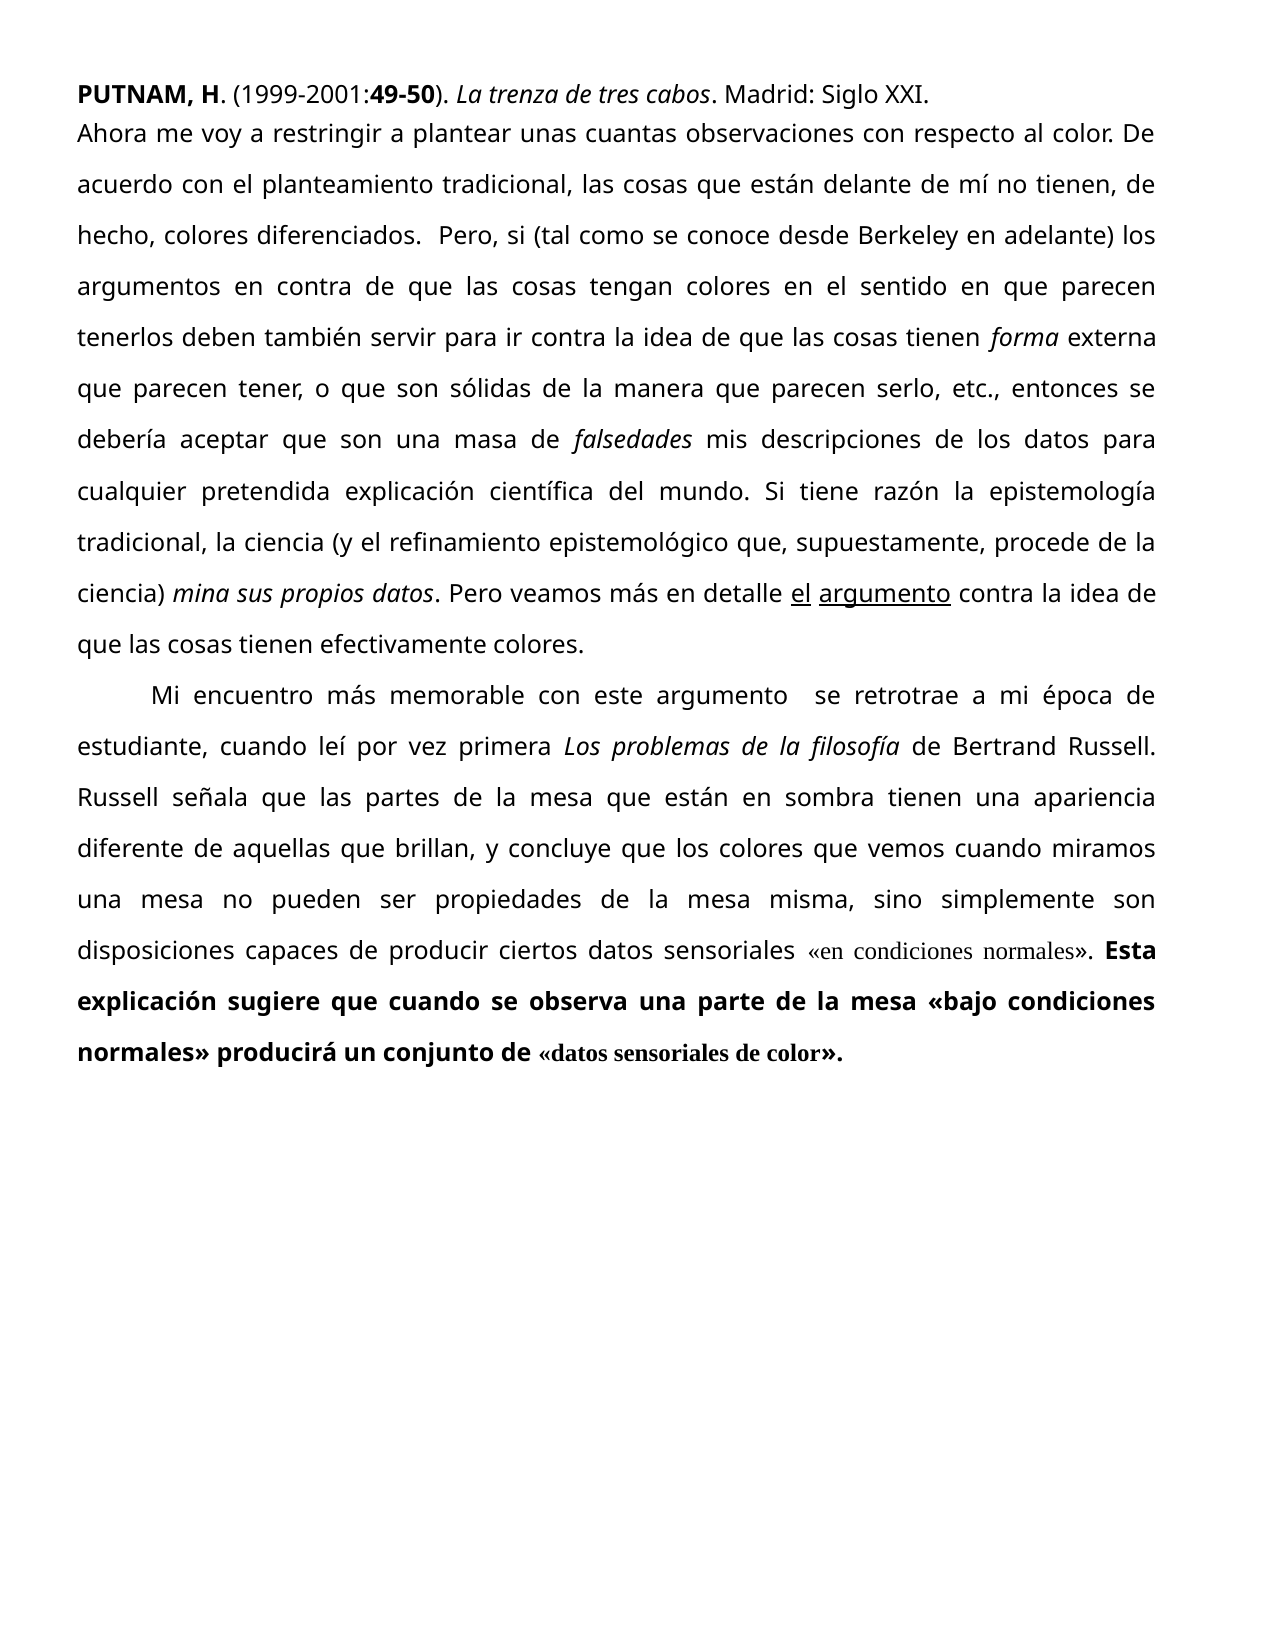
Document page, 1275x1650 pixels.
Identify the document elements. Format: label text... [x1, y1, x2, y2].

text Mi encuentro más memorable con este argumento se retrotrae a mi época de estudiante, cuando leí por vez primera Los problemas de la filosofía de Bertrand Russell. Russell señala que las partes de la mesa que están en sombra tienen una apariencia diferente de aquellas que brillan, y concluye que los colores que vemos cuando miramos una mesa no pueden ser propiedades de la mesa misma, sino simplemente son disposiciones capaces de producir ciertos datos sensoriales «en condiciones normales». Esta explicación sugiere que cuando se observa una parte de la mesa «bajo condiciones normales» producirá un conjunto de «datos sensoriales de color». [77, 677, 1157, 1069]
text PUTNAM, H. (1999-2001:49-50). La trenza de tres cabos. Madrid: Siglo XXI. [77, 77, 1157, 111]
text Ahora me voy a restringir a plantear unas cuantas observaciones con respecto al color. De acuerdo con el planteamiento tradicional, las cosas que están delante de mí no tienen, de hecho, colores diferenciados. Pero, si (tal como se conoce desde Berkeley en adelante) los argumentos en contra de que las cosas tengan colores en el sentido en que parecen tenerlos deben también servir para ir contra la idea de que las cosas tienen forma externa que parecen tener, o que son sólidas de la manera que parecen serlo, etc., entonces se debería aceptar que son una masa de falsedades mis descripciones de los datos para cualquier pretendida explicación científica del mundo. Si tiene razón la epistemología tradicional, la ciencia (y el refinamiento epistemológico que, supuestamente, procede de la ciencia) mina sus propios datos. Pero veamos más en detalle el argumento contra la idea de que las cosas tienen efectivamente colores. [77, 116, 1157, 660]
